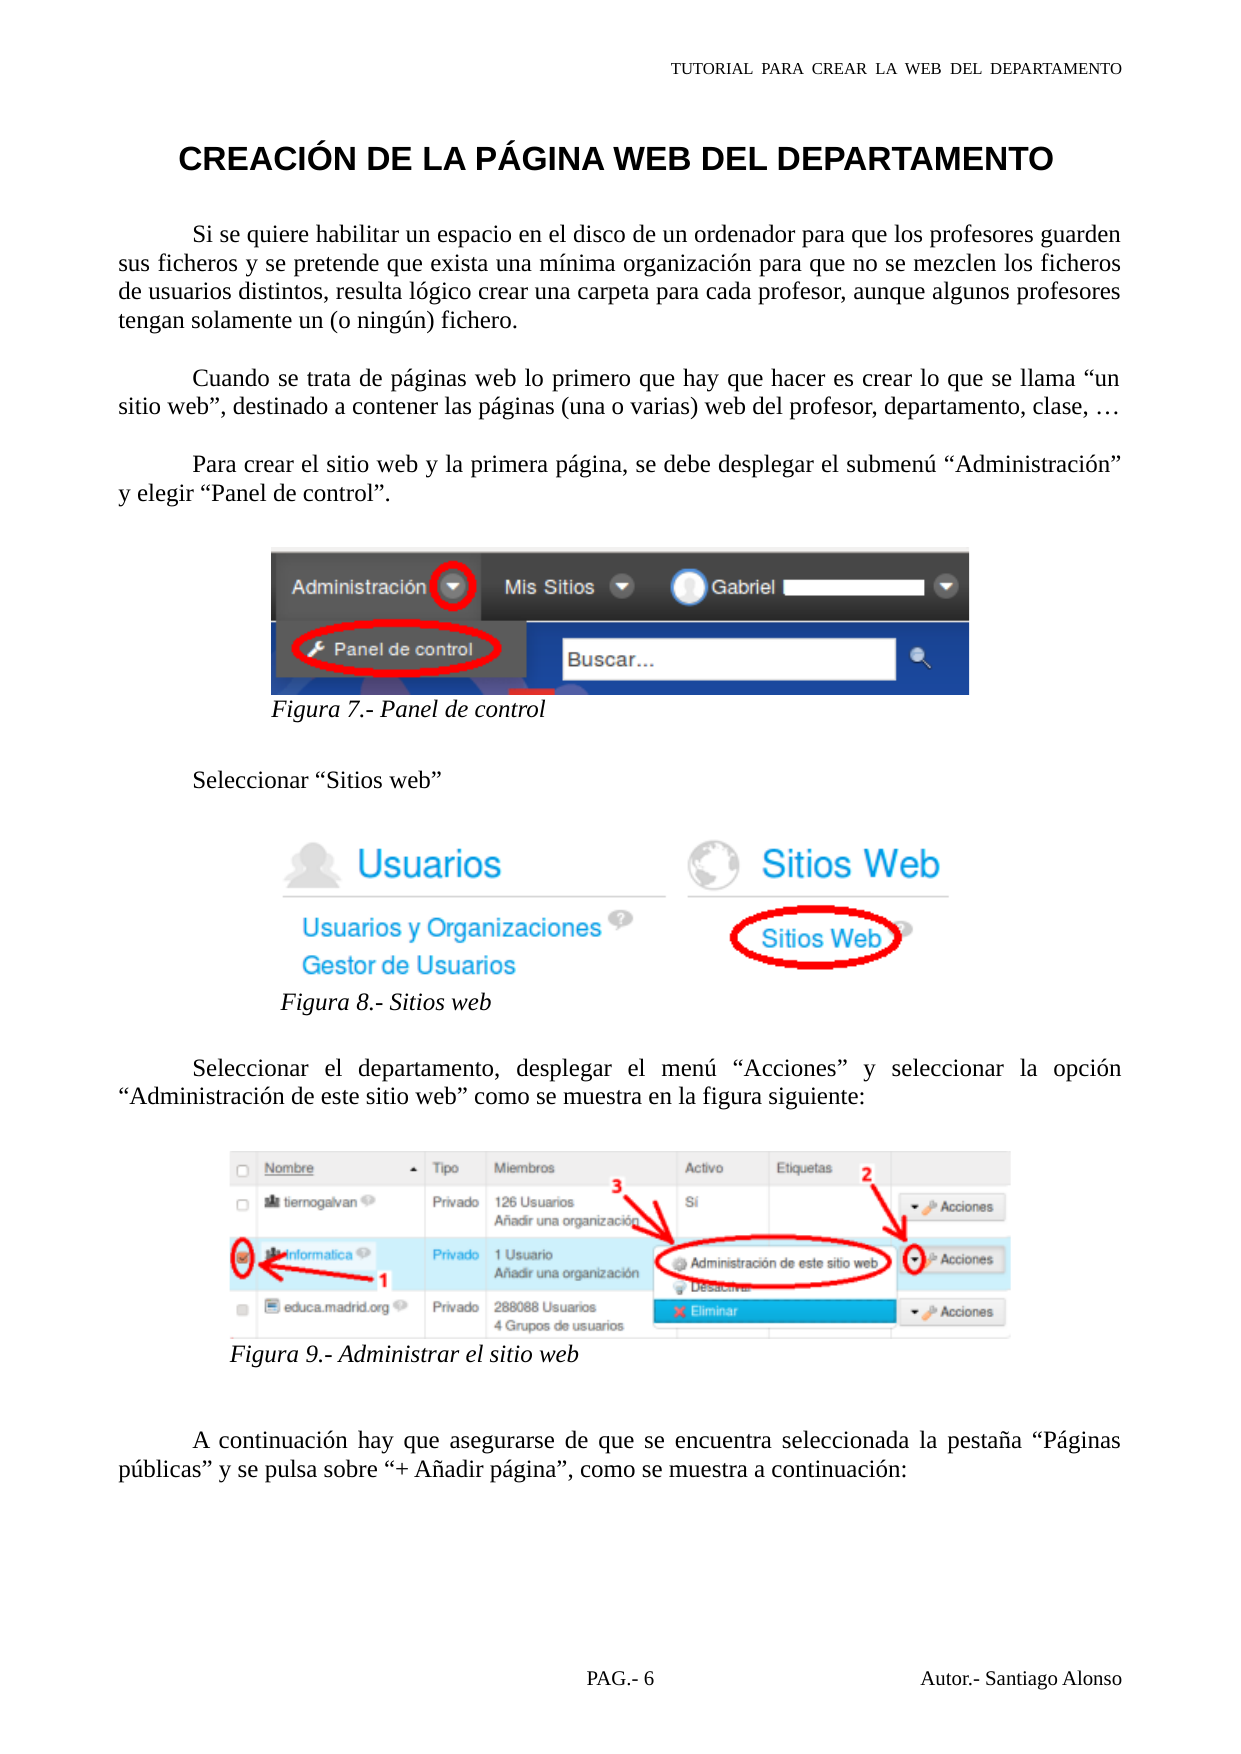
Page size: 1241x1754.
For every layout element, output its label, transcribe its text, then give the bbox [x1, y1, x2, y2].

text Cuando se trata de páginas web lo primero que hay que hacer es crear lo que se llama “un sitio web”, destinado a contener las páginas (una o varias) web del profesor, departamento, clase, … [118, 363, 1122, 420]
picture [271, 547, 970, 695]
subtitle CREACIÓN DE LA PÁGINA WEB DEL DEPARTAMENTO [118, 139, 1122, 178]
picture [229, 1151, 1011, 1339]
text Seleccionar “Sitios web” [118, 765, 1122, 794]
text Si se quiere habilitar un espacio en el disco de un ordenador para que los profesores guarden sus ficheros y se pretende que exista una mínima organización para que no se mezclen los ficheros de usuarios distintos, resulta lógico crear una carpeta para cada profesor, aunque algunos profesores tengan solamente un (o ningún) fichero. [118, 219, 1122, 334]
text A continuación hay que asegurarse de que se encuentra seleccionada la pestaña “Páginas públicas” y se pulsa sobre “+ Añadir página”, como se muestra a continuación: [118, 1425, 1122, 1482]
text Seleccionar el departamento, desplegar el menú “Acciones” y seleccionar la opción “Administración de este sitio web” como se muestra en la figura siguiente: [118, 1053, 1122, 1110]
picture [280, 835, 960, 987]
text Figura 7.- Panel de control [271, 695, 969, 723]
text Figura 8.- Sitios web [280, 987, 960, 1015]
text Figura 9.- Administrar el sitio web [229, 1339, 1011, 1367]
text Para crear el sitio web y la primera página, se debe desplegar el submenú “Administración” y elegir “Panel de control”. [118, 449, 1122, 506]
